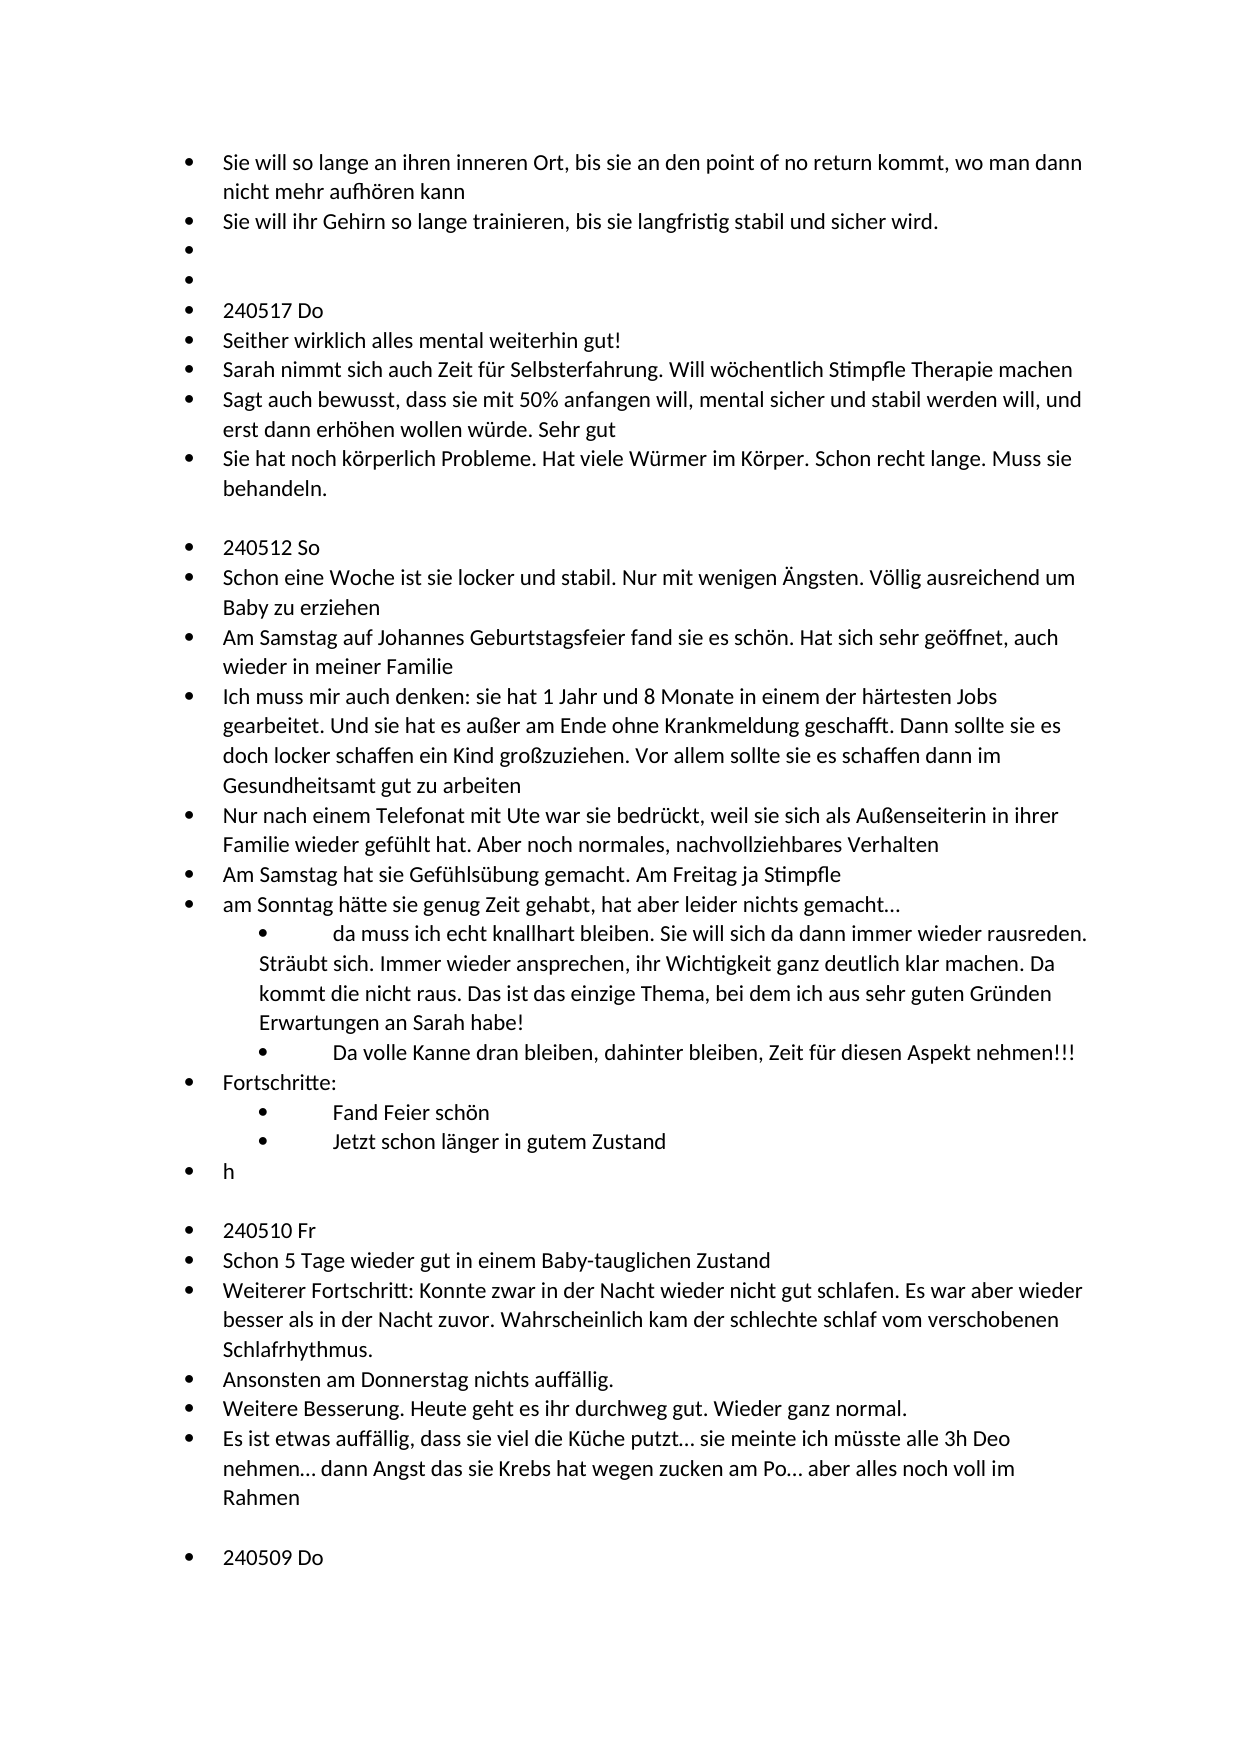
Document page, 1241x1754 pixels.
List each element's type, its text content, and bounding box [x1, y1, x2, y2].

list Fand Feier schön [259, 1098, 1093, 1126]
list Es ist etwas auffällig, dass sie viel die Küche putzt… sie meinte ich müsste alle 3h Deo nehmen… dann Angst das sie Krebs hat wegen zucken am Po… aber alles noch voll im Rahmen [185, 1424, 1093, 1512]
list 240510 Fr [185, 1216, 1093, 1244]
list Schon eine Woche ist sie locker und stabil. Nur mit wenigen Ängsten. Völlig ausreichend um Baby zu erziehen [185, 563, 1093, 621]
list 240517 Do [185, 296, 1093, 324]
list Weiterer Fortschritt: Konnte zwar in der Nacht wieder nicht gut schlafen. Es war aber wieder besser als in der Nacht zuvor. Wahrscheinlich kam der schlechte schlaf vom verschobenen Schlafrhythmus. [185, 1276, 1093, 1363]
list Schon 5 Tage wieder gut in einem Baby-tauglichen Zustand [185, 1246, 1093, 1274]
list Ansonsten am Donnerstag nichts auffällig. [185, 1365, 1093, 1393]
list Ich muss mir auch denken: sie hat 1 Jahr und 8 Monate in einem der härtesten Jobs gearbeitet. Und sie hat es außer am Ende ohne Krankmeldung geschafft. Dann sollte sie es doch locker schaffen ein Kind großzuziehen. Vor allem sollte sie es schaffen dann im Gesundheitsamt gut zu arbeiten [185, 682, 1093, 799]
list Da volle Kanne dran bleiben, dahinter bleiben, Zeit für diesen Aspekt nehmen!!! [259, 1038, 1093, 1066]
list 240509 Do [185, 1543, 1093, 1571]
list Sie hat noch körperlich Probleme. Hat viele Würmer im Körper. Schon recht lange. Muss sie behandeln. [185, 444, 1093, 502]
list Jetzt schon länger in gutem Zustand [259, 1127, 1093, 1155]
list 240512 So [185, 533, 1093, 562]
list da muss ich echt knallhart bleiben. Sie will sich da dann immer wieder rausreden. Sträubt sich. Immer wieder ansprechen, ihr Wichtigkeit ganz deutlich klar machen. Da kommt die nicht raus. Das ist das einzige Thema, bei dem ich aus sehr guten Gründen Erwartungen an Sarah habe! [259, 919, 1093, 1037]
list Am Samstag auf Johannes Geburtstagsfeier fand sie es schön. Hat sich sehr geöffnet, auch wieder in meiner Familie [185, 623, 1093, 680]
list Sie will so lange an ihren inneren Ort, bis sie an den point of no return kommt, wo man dann nicht mehr aufhören kann [185, 148, 1093, 205]
list Sagt auch bewusst, dass sie mit 50% anfangen will, mental sicher und stabil werden will, und erst dann erhöhen wollen würde. Sehr gut [185, 385, 1093, 443]
list Weitere Besserung. Heute geht es ihr durchweg gut. Wieder ganz normal. [185, 1394, 1093, 1422]
list am Sonntag hätte sie genug Zeit gehabt, hat aber leider nichts gemacht… [185, 890, 1093, 918]
list Nur nach einem Telefonat mit Ute war sie bedrückt, weil sie sich als Außenseiterin in ihrer Familie wieder gefühlt hat. Aber noch normales, nachvollziehbares Verhalten [185, 801, 1093, 858]
list Sarah nimmt sich auch Zeit für Selbsterfahrung. Will wöchentlich Stimpfle Therapie machen [185, 355, 1093, 383]
list Fortschritte: [185, 1068, 1093, 1096]
list Am Samstag hat sie Gefühlsübung gemacht. Am Freitag ja Stimpfle [185, 860, 1093, 888]
list Seither wirklich alles mental weiterhin gut! [185, 326, 1093, 354]
list h [185, 1157, 1093, 1185]
list Sie will ihr Gehirn so lange trainieren, bis sie langfristig stabil und sicher wird. [185, 207, 1093, 235]
